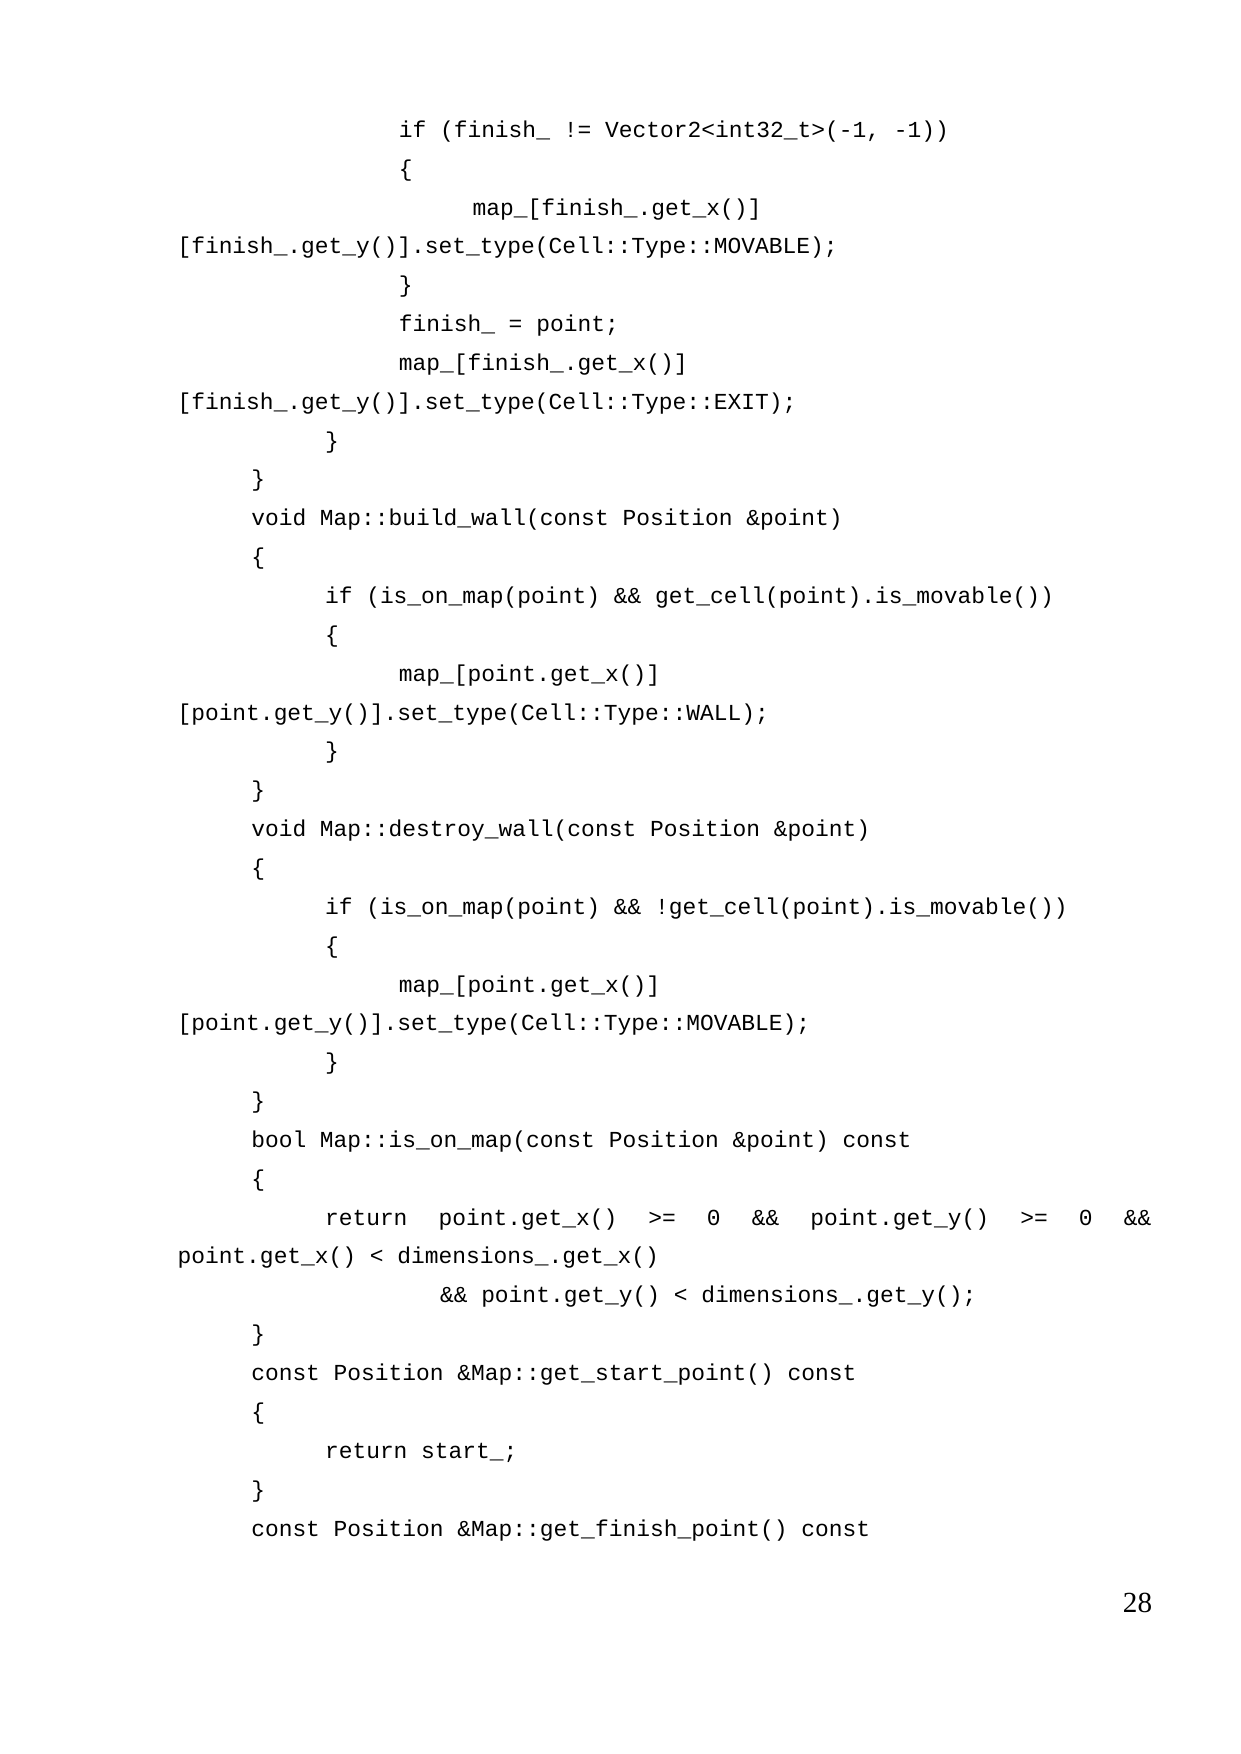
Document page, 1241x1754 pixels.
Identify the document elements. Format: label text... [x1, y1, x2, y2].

text } [177, 779, 1152, 804]
text if (finish_ != Vector2<int32_t>(-1, -1)) [177, 118, 1152, 144]
text } [177, 1478, 1152, 1504]
text { [177, 157, 1152, 183]
text if (is_on_map(point) && !get_cell(point).is_movable()) [177, 895, 1152, 921]
text finish_ = point; [177, 312, 1152, 338]
text void Map::destroy_wall(const Position &point) [177, 817, 1152, 843]
text } [177, 740, 1152, 766]
text if (is_on_map(point) && get_cell(point).is_movable()) [177, 584, 1152, 610]
text map_[point.get_x()][point.get_y()].set_type(Cell::Type::MOVABLE); [177, 973, 1152, 1038]
text void Map::build_wall(const Position &point) [177, 507, 1152, 533]
text map_[finish_.get_x()][finish_.get_y()].set_type(Cell::Type::MOVABLE); [177, 196, 1152, 261]
text const Position &Map::get_finish_point() const [177, 1517, 1152, 1543]
text } [177, 1089, 1152, 1115]
text { [177, 546, 1152, 571]
text return start_; [177, 1439, 1152, 1465]
text { [177, 623, 1152, 649]
text { [177, 856, 1152, 882]
text { [177, 1400, 1152, 1426]
text } [177, 273, 1152, 299]
text } [177, 429, 1152, 455]
text } [177, 1323, 1152, 1348]
text { [177, 1167, 1152, 1193]
text return point.get_x() >= 0 && point.get_y() >= 0 && point.get_x() < dimensions_.get_x() [177, 1206, 1152, 1271]
text map_[point.get_x()][point.get_y()].set_type(Cell::Type::WALL); [177, 662, 1152, 727]
text { [177, 934, 1152, 960]
text && point.get_y() < dimensions_.get_y(); [177, 1284, 1152, 1310]
text map_[finish_.get_x()][finish_.get_y()].set_type(Cell::Type::EXIT); [177, 351, 1152, 416]
text } [177, 468, 1152, 494]
text } [177, 1051, 1152, 1077]
text const Position &Map::get_start_point() const [177, 1361, 1152, 1387]
text bool Map::is_on_map(const Position &point) const [177, 1128, 1152, 1154]
